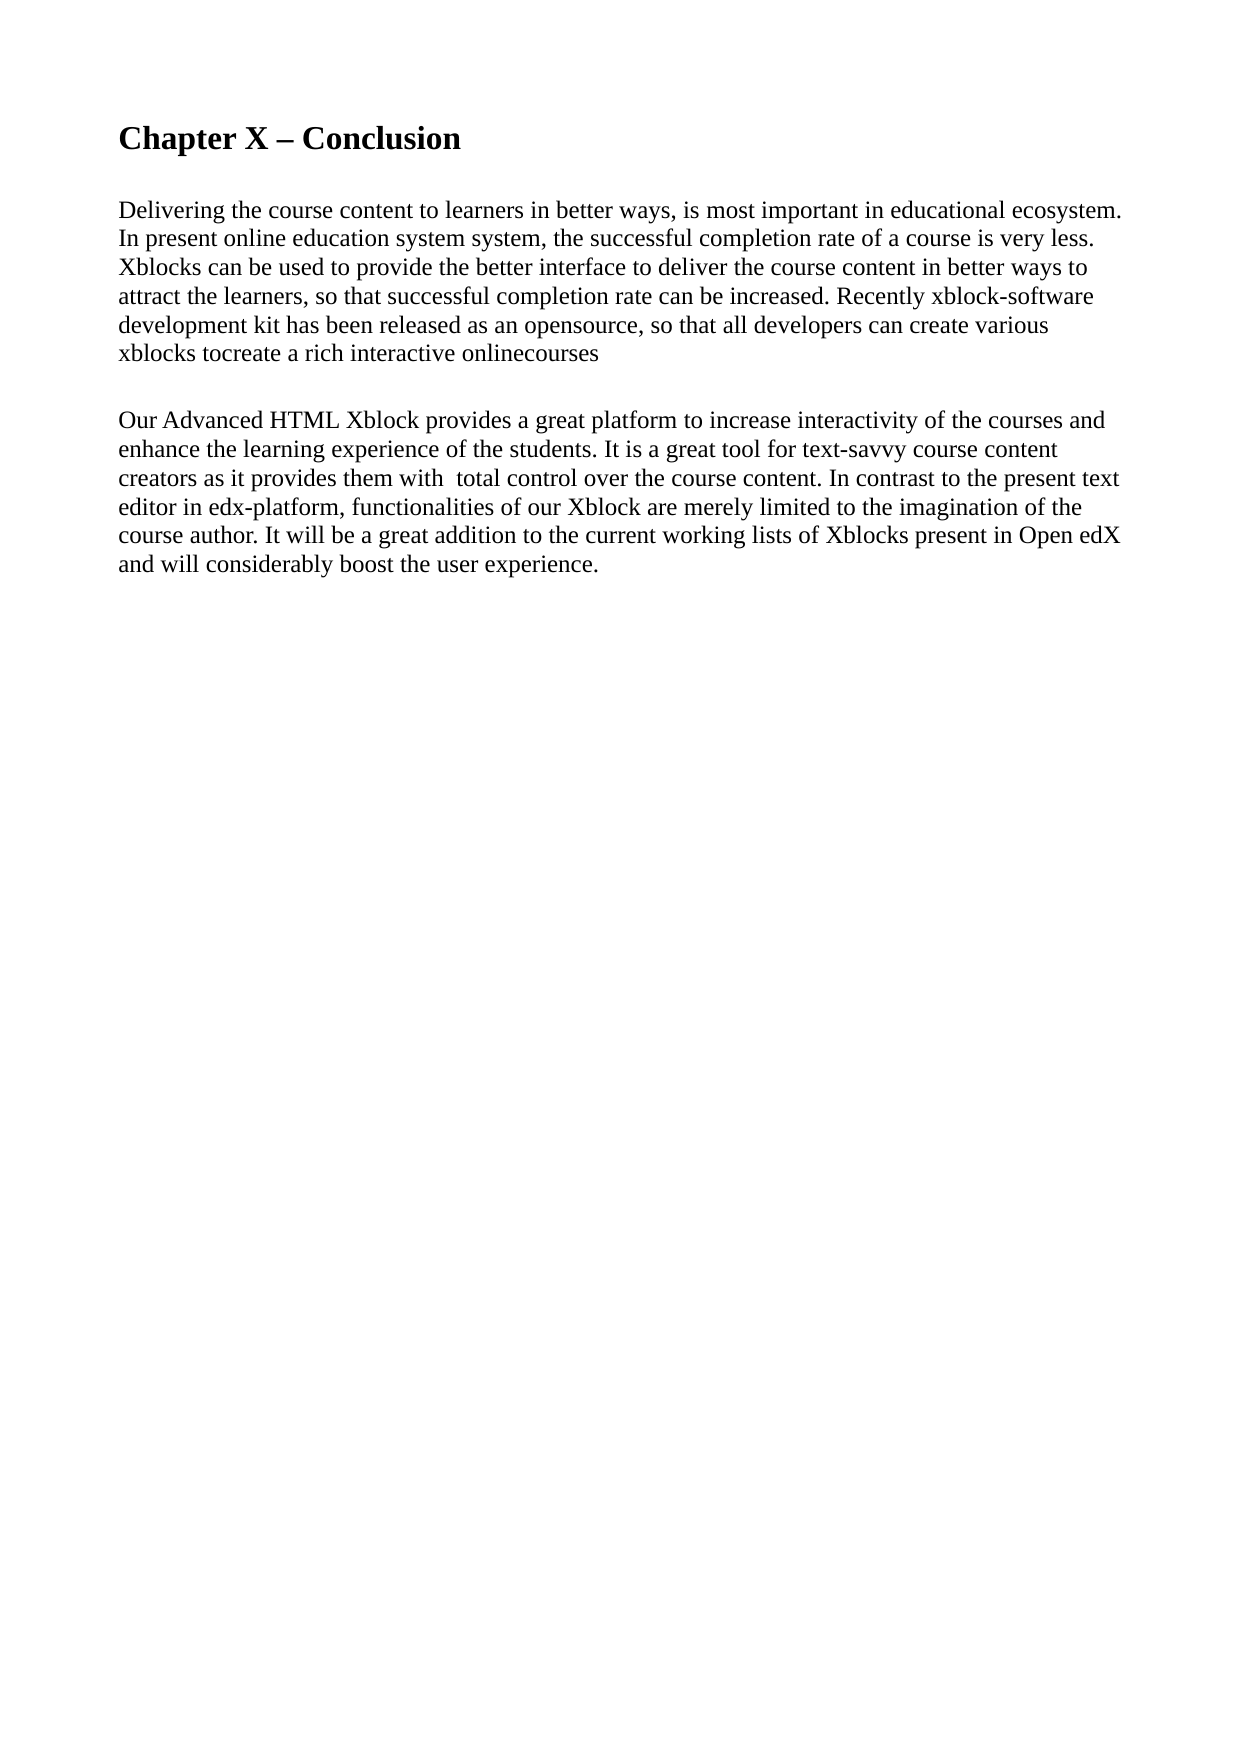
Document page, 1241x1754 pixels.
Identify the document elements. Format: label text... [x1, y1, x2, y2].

text Our Advanced HTML Xblock provides a great platform to increase interactivity of the courses and enhance the learning experience of the students. It is a great tool for text-savvy course content creators as it provides them with total control over the course content. In contrast to the present text editor in edx-platform, functionalities of our Xblock are merely limited to the imagination of the course author. It will be a great addition to the current working lists of Xblocks present in Open edX [118, 406, 1122, 549]
text Delivering the course content to learners in better ways, is most important in educational ecosystem. In present online education system system, the successful completion rate of a course is very less. Xblocks can be used to provide the better interface to deliver the course content in better ways to attract the learners, so that successful completion rate can be increased. Recently xblock-software development kit has been released as an opensource, so that all developers can create various xblocks tocreate a rich interactive onlinecourses [118, 195, 1122, 367]
text and will considerably boost the user experience. [118, 549, 1122, 578]
text Chapter X – Conclusion [118, 118, 1122, 156]
